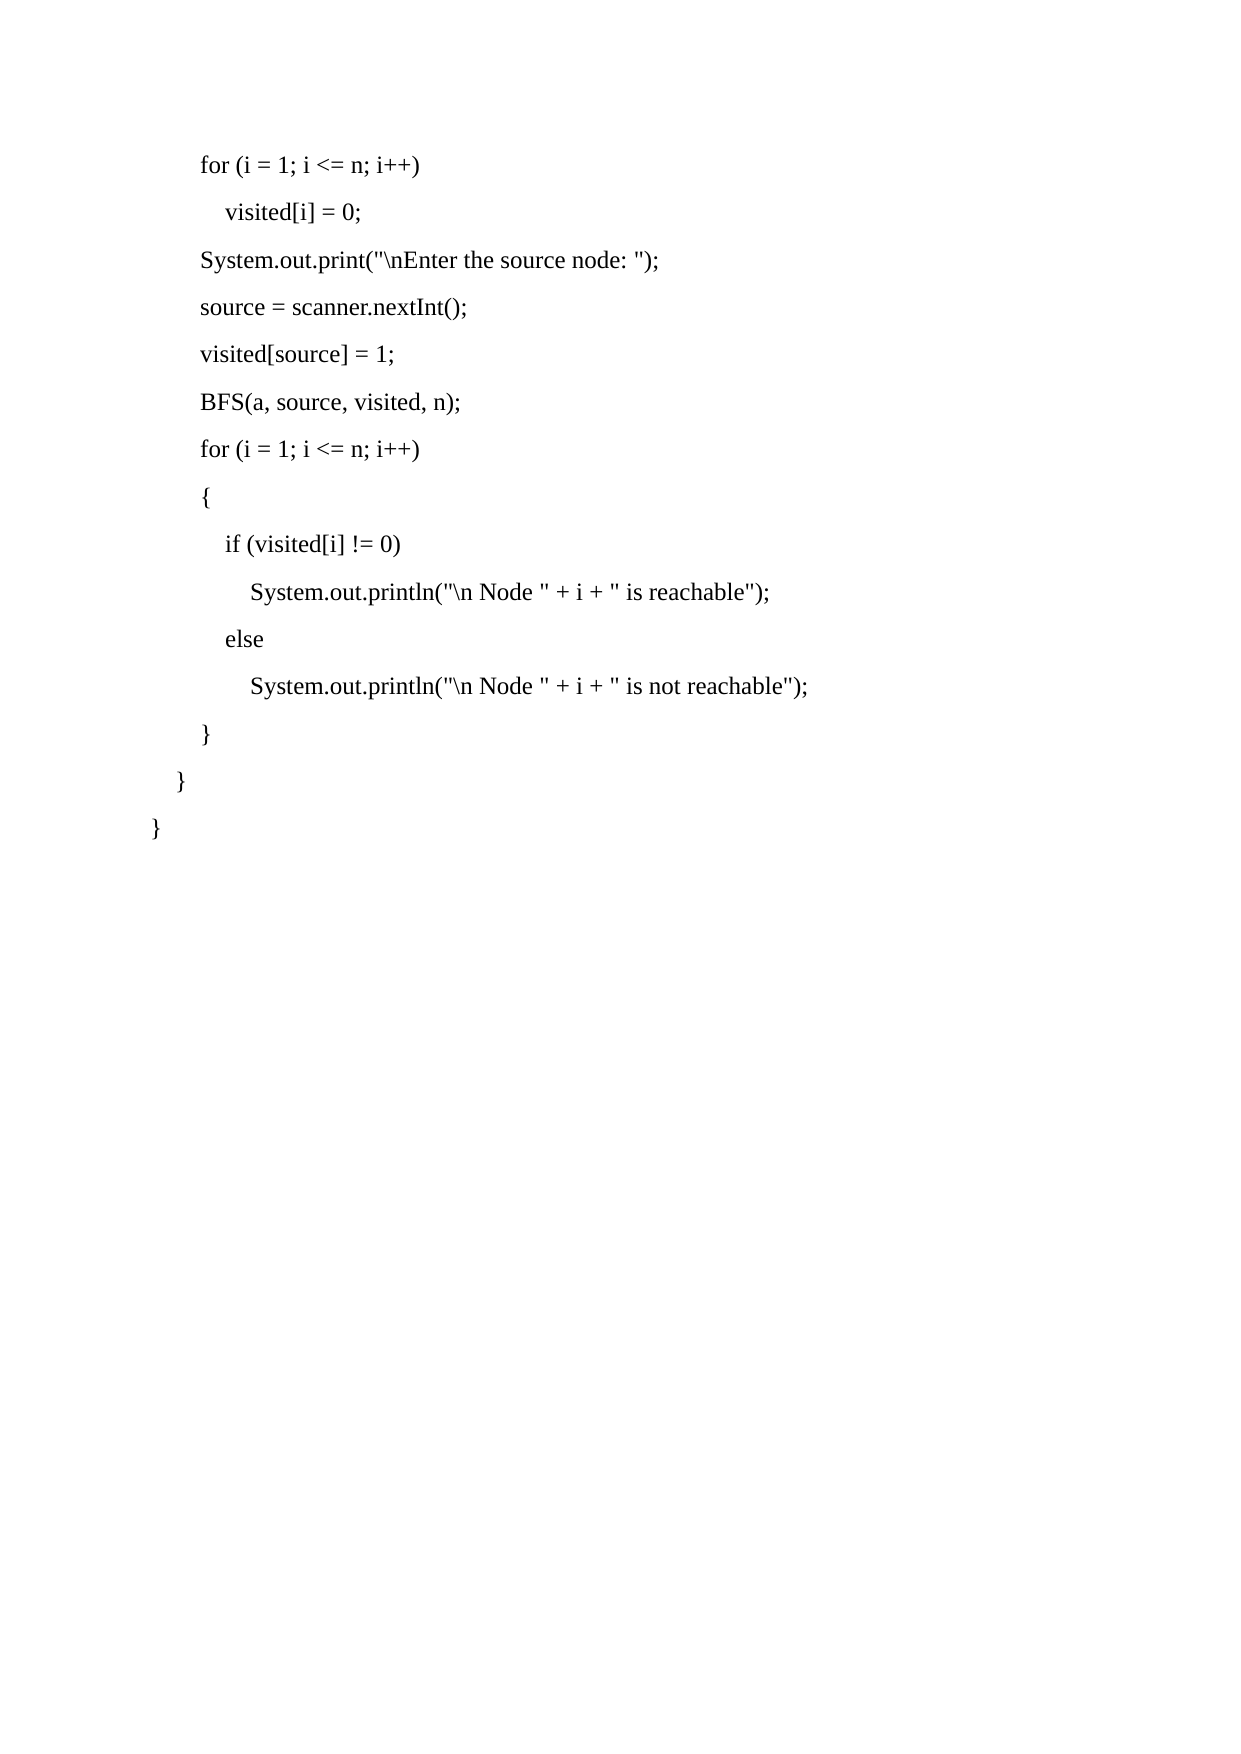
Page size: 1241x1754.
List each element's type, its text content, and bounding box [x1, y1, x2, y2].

text System.out.print("\nEnter the source node: "); [150, 245, 1090, 273]
text System.out.println("\n Node " + i + " is not reachable"); [150, 671, 1090, 700]
text } [150, 766, 1090, 795]
text { [150, 482, 1090, 511]
text if (visited[i] != 0) [150, 529, 1090, 558]
text else [150, 624, 1090, 653]
text for (i = 1; i <= n; i++) [150, 434, 1090, 463]
text for (i = 1; i <= n; i++) [150, 150, 1090, 179]
text } [150, 813, 1090, 842]
text visited[source] = 1; [150, 339, 1090, 368]
text BFS(a, source, visited, n); [150, 387, 1090, 416]
text source = scanner.nextInt(); [150, 292, 1090, 321]
text System.out.println("\n Node " + i + " is reachable"); [150, 577, 1090, 605]
text visited[i] = 0; [150, 197, 1090, 226]
text } [150, 719, 1090, 747]
